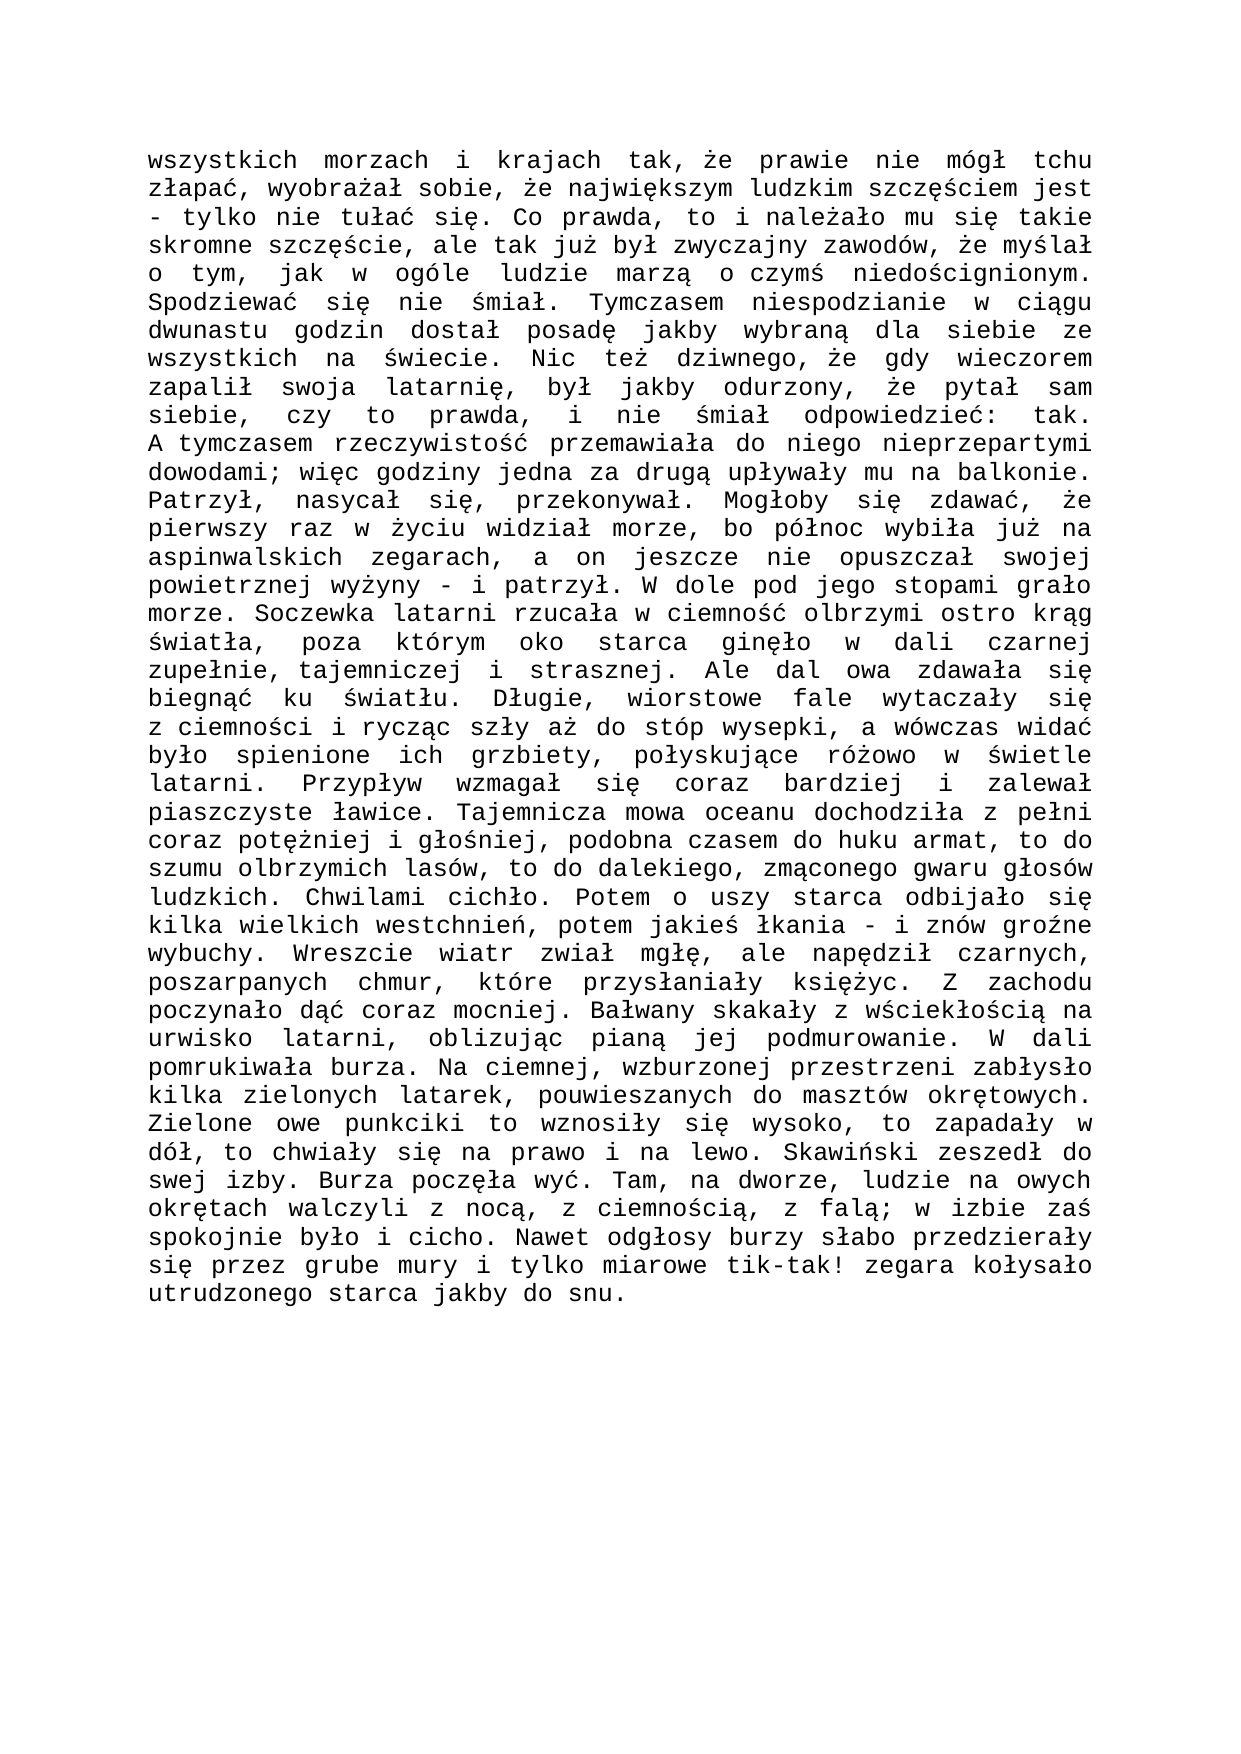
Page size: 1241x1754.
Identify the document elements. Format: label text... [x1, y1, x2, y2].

text wszystkich morzach i krajach tak, że prawie nie mógł tchu złapać, wyobrażał sobie, że największym ludzkim szczęściem jest - tylko nie tułać się. Co prawda, to i należało mu się takie skromne szczęście, ale tak już był zwyczajny zawodów, że myślał o tym, jak w ogóle ludzie marzą o czymś niedoścignionym. Spodziewać się nie śmiał. Tymczasem niespodzianie w ciągu dwunastu godzin dostał posadę jakby wybraną dla siebie ze wszystkich na świecie. Nic też dziwnego, że gdy wieczorem zapalił swoja latarnię, był jakby odurzony, że pytał sam siebie, czy to prawda, i nie śmiał odpowiedzieć: tak. A tymczasem rzeczywistość przemawiała do niego nieprzepartymi dowodami; więc godziny jedna za drugą upływały mu na balkonie. Patrzył, nasycał się, przekonywał. Mogłoby się zdawać, że pierwszy raz w życiu widział morze, bo północ wybiła już na aspinwalskich zegarach, a on jeszcze nie opuszczał swojej powietrznej wyżyny - i patrzył. W dole pod jego stopami grało morze. Soczewka latarni rzucała w ciemność olbrzymi ostro krąg światła, poza którym oko starca ginęło w dali czarnej zupełnie, tajemniczej i strasznej. Ale dal owa zdawała się biegnąć ku światłu. Długie, wiorstowe fale wytaczały się z ciemności i rycząc szły aż do stóp wysepki, a wówczas widać było spienione ich grzbiety, połyskujące różowo w świetle latarni. Przypływ wzmagał się coraz bardziej i zalewał piaszczyste ławice. Tajemnicza mowa oceanu dochodziła z pełni coraz potężniej i głośniej, podobna czasem do huku armat, to do szumu olbrzymich lasów, to do dalekiego, zmąconego gwaru głosów ludzkich. Chwilami cichło. Potem o uszy starca odbijało się kilka wielkich westchnień, potem jakieś łkania - i znów groźne wybuchy. Wreszcie wiatr zwiał mgłę, ale napędził czarnych, poszarpanych chmur, które przysłaniały księżyc. Z zachodu poczynało dąć coraz mocniej. Bałwany skakały z wściekłością na urwisko latarni, oblizując pianą jej podmurowanie. W dali pomrukiwała burza. Na ciemnej, wzburzonej przestrzeni zabłysło kilka zielonych latarek, pouwieszanych do masztów okrętowych. Zielone owe punkciki to wznosiły się wysoko, to zapadały w dół, to chwiały się na prawo i na lewo. Skawiński zeszedł do swej izby. Burza poczęła wyć. Tam, na dworze, ludzie na owych okrętach walczyli z nocą, z ciemnością, z falą; w izbie zaś spokojnie było i cicho. Nawet odgłosy burzy słabo przedzierały się przez grube mury i tylko miarowe tik-tak! zegara kołysało utrudzonego starca jakby do snu. [148, 148, 1093, 1309]
